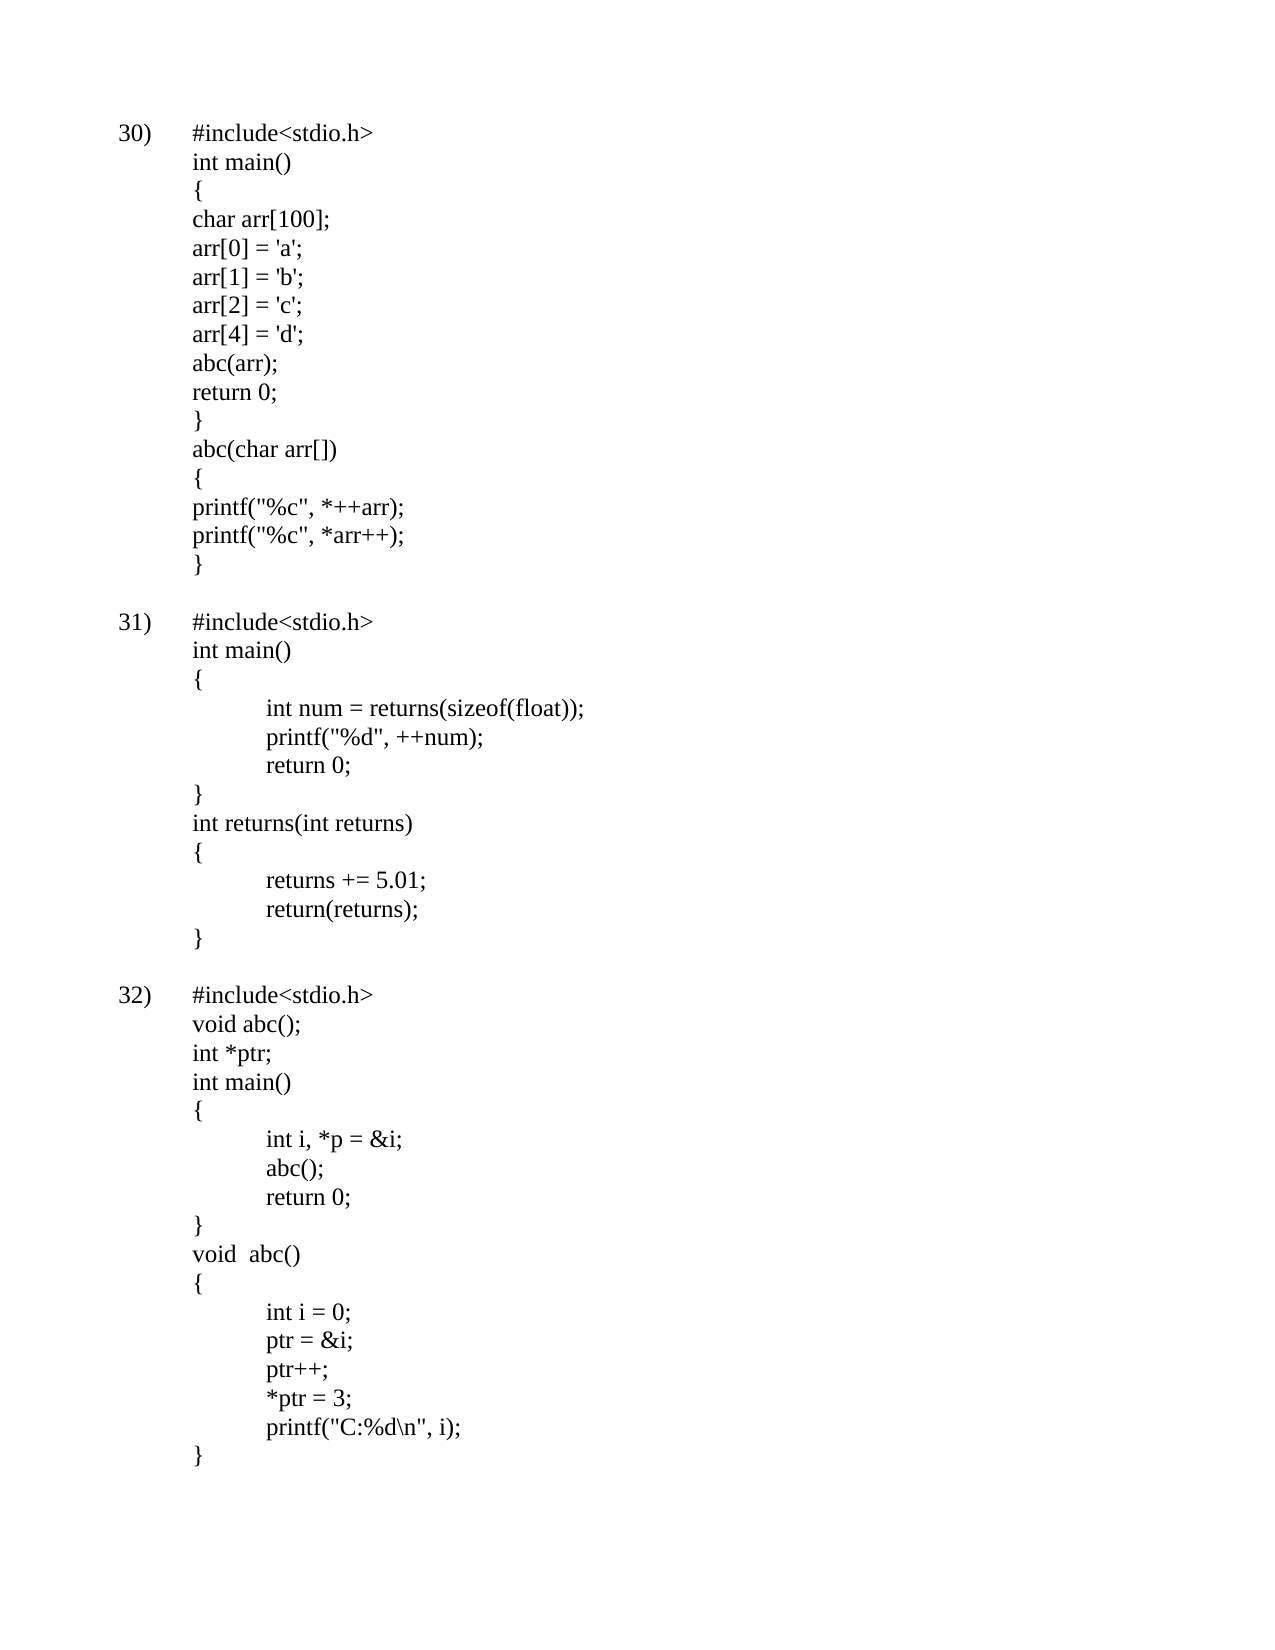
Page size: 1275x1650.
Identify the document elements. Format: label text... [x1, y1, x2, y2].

text } [118, 406, 1157, 434]
text printf("%d", ++num); [118, 722, 1157, 751]
text int i, *p = &i; [118, 1124, 1157, 1153]
text { [118, 176, 1157, 204]
text } [118, 1211, 1157, 1239]
text 32) #include<stdio.h> [118, 981, 1157, 1009]
text return 0; [118, 751, 1157, 779]
text { [118, 463, 1157, 492]
text } [118, 779, 1157, 808]
text } [118, 1441, 1157, 1469]
text return 0; [118, 1182, 1157, 1211]
text int *ptr; [118, 1038, 1157, 1067]
text { [118, 837, 1157, 866]
text abc(); [118, 1153, 1157, 1182]
text { [118, 1096, 1157, 1124]
text arr[2] = 'c'; [118, 291, 1157, 319]
text return(returns); [118, 894, 1157, 923]
text int main() [118, 147, 1157, 176]
text ptr = &i; [118, 1326, 1157, 1354]
text void abc() [118, 1239, 1157, 1268]
text ptr++; [118, 1354, 1157, 1383]
text arr[4] = 'd'; [118, 319, 1157, 348]
text arr[0] = 'a'; [118, 233, 1157, 262]
text { [118, 1268, 1157, 1297]
text int num = returns(sizeof(float)); [118, 693, 1157, 722]
text return 0; [118, 377, 1157, 406]
text } [118, 549, 1157, 578]
text char arr[100]; [118, 204, 1157, 233]
text int main() [118, 636, 1157, 664]
text printf("C:%d\n", i); [118, 1412, 1157, 1441]
text int i = 0; [118, 1297, 1157, 1326]
text *ptr = 3; [118, 1383, 1157, 1412]
text } [118, 923, 1157, 952]
text int returns(int returns) [118, 808, 1157, 837]
text 30) #include<stdio.h> [118, 118, 1157, 147]
text abc(arr); [118, 348, 1157, 377]
text void abc(); [118, 1009, 1157, 1038]
text arr[1] = 'b'; [118, 262, 1157, 291]
text printf("%c", *arr++); [118, 521, 1157, 549]
text int main() [118, 1067, 1157, 1096]
text abc(char arr[]) [118, 434, 1157, 463]
text { [118, 664, 1157, 693]
text 31) #include<stdio.h> [118, 607, 1157, 636]
text returns += 5.01; [118, 866, 1157, 894]
text printf("%c", *++arr); [118, 492, 1157, 521]
